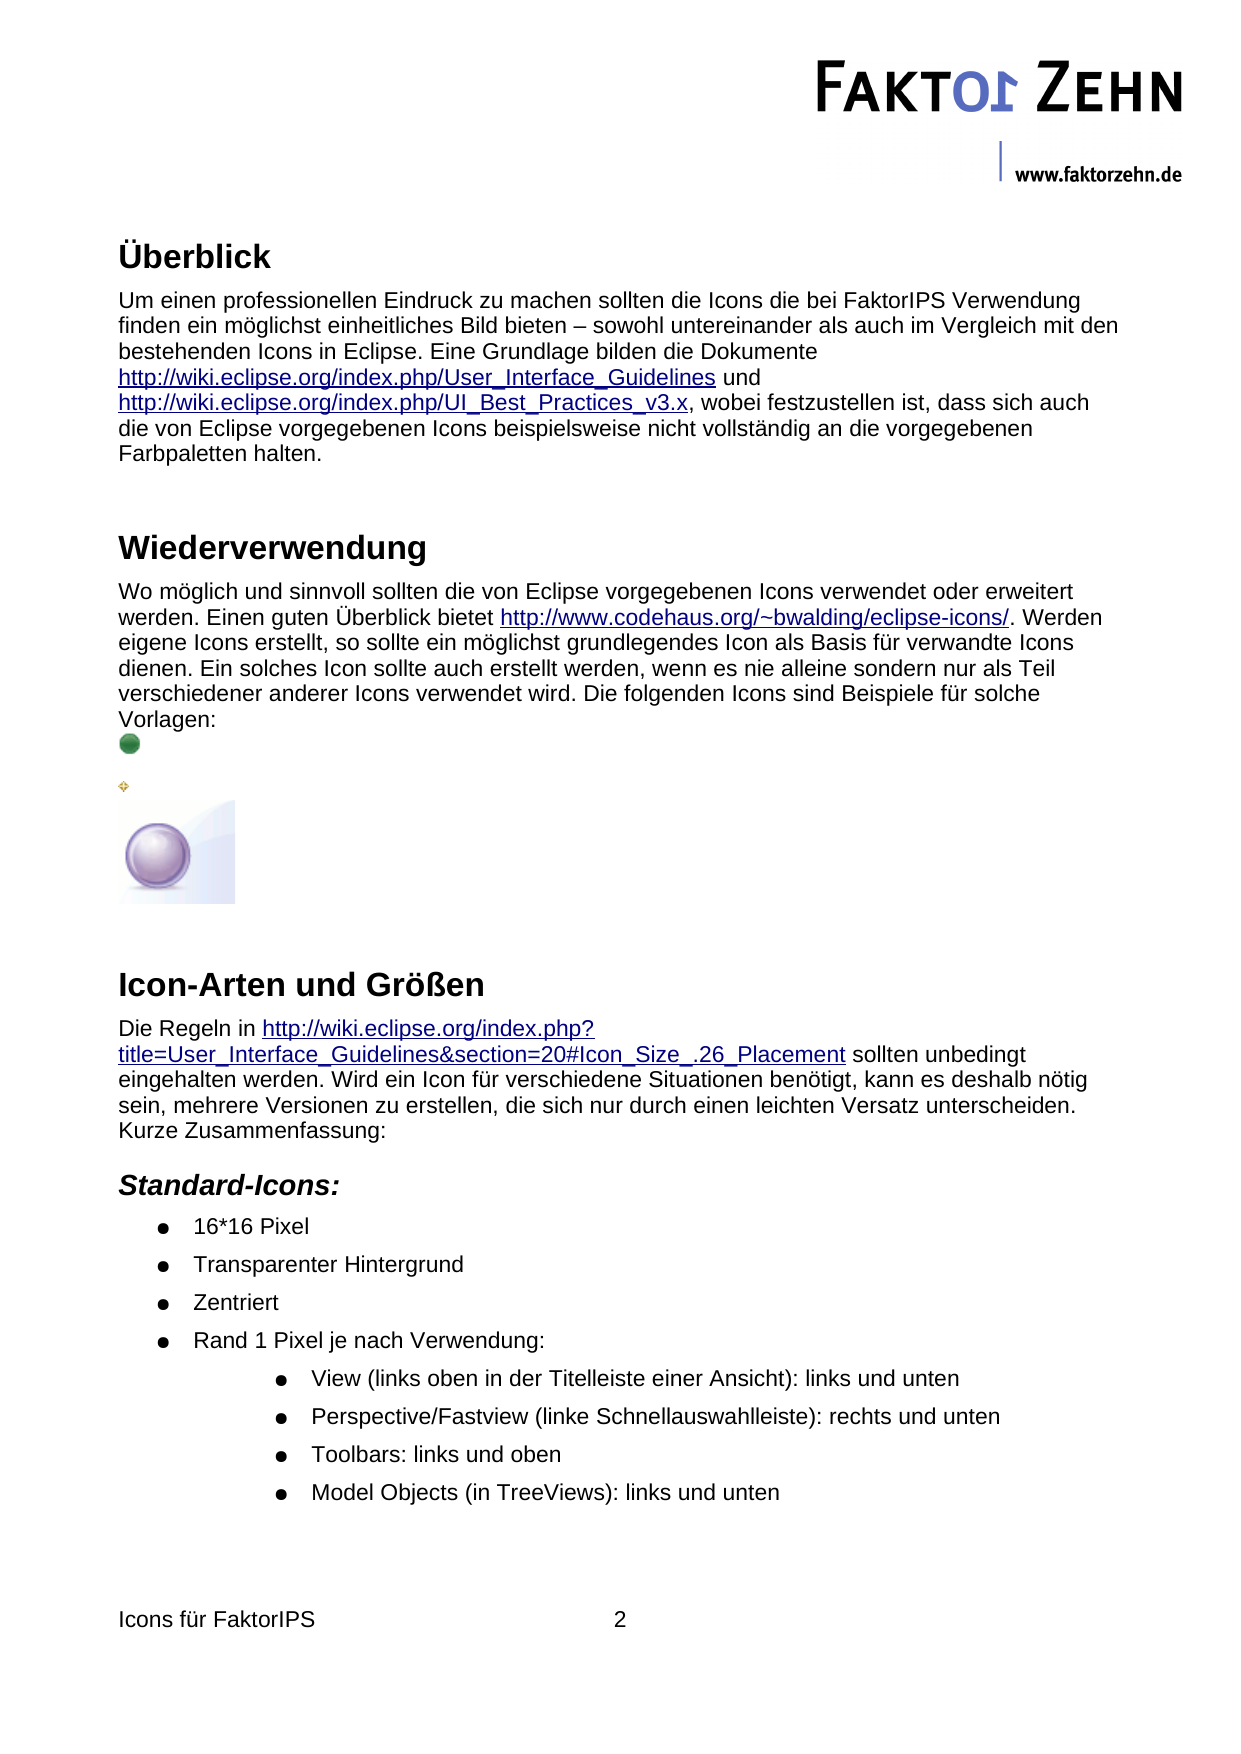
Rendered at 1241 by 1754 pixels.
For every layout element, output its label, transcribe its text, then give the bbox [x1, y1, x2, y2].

subtitle Icon-Arten und Größen [118, 966, 1122, 1003]
list Model Objects (in TreeViews): links und unten [274, 1480, 1122, 1505]
text Wo möglich und sinnvoll sollten die von Eclipse vorgegebenen Icons verwendet oder erweitert werden. Einen guten Überblick bietet http://www.codehaus.org/~bwalding/eclipse-icons/. Werden eigene Icons erstellt, so sollte ein möglichst grundlegendes Icon als Basis für verwandte Icons dienen. Ein solches Icon sollte auch erstellt werden, wenn es nie alleine sondern nur als Teil verschiedener anderer Icons verwendet wird. Die folgenden Icons sind Beispiele für solche Vorlagen: [118, 579, 1122, 732]
list Perspective/Fastview (linke Schnellauswahlleiste): rechts und unten [274, 1404, 1122, 1429]
list Zentriert [156, 1290, 1122, 1315]
picture [118, 781, 129, 792]
picture [118, 800, 236, 904]
list View (links oben in der Titelleiste einer Ansicht): links und unten [274, 1366, 1122, 1391]
subtitle Überblick [118, 238, 1122, 275]
subtitle Wiederverwendung [118, 529, 1122, 567]
list Rand 1 Pixel je nach Verwendung: [156, 1328, 1122, 1353]
list Transparenter Hintergrund [156, 1252, 1122, 1277]
picture [118, 732, 142, 756]
list Toolbars: links und oben [274, 1442, 1122, 1467]
list 16*16 Pixel [156, 1214, 1122, 1239]
text Die Regeln in http://wiki.eclipse.org/index.php?title=User_Interface_Guidelines&section=20#Icon_Size_.26_Placement sollten unbedingt eingehalten werden. Wird ein Icon für verschiedene Situationen benötigt, kann es deshalb nötig sein, mehrere Versionen zu erstellen, die sich nur durch einen leichten Versatz unterscheiden. Kurze Zusammenfassung: [118, 1016, 1122, 1143]
text Um einen professionellen Eindruck zu machen sollten die Icons die bei FaktorIPS Verwendung finden ein möglichst einheitliches Bild bieten – sowohl untereinander als auch im Vergleich mit den bestehenden Icons in Eclipse. Eine Grundlage bilden die Dokumente http://wiki.eclipse.org/index.php/User_Interface_Guidelines und http://wiki.eclipse.org/index.php/UI_Best_Practices_v3.x, wobei festzustellen ist, dass sich auch die von Eclipse vorgegebenen Icons beispielsweise nicht vollständig an die vorgegebenen Farbpaletten halten. [118, 288, 1122, 466]
subtitle Standard-Icons: [118, 1168, 1122, 1201]
